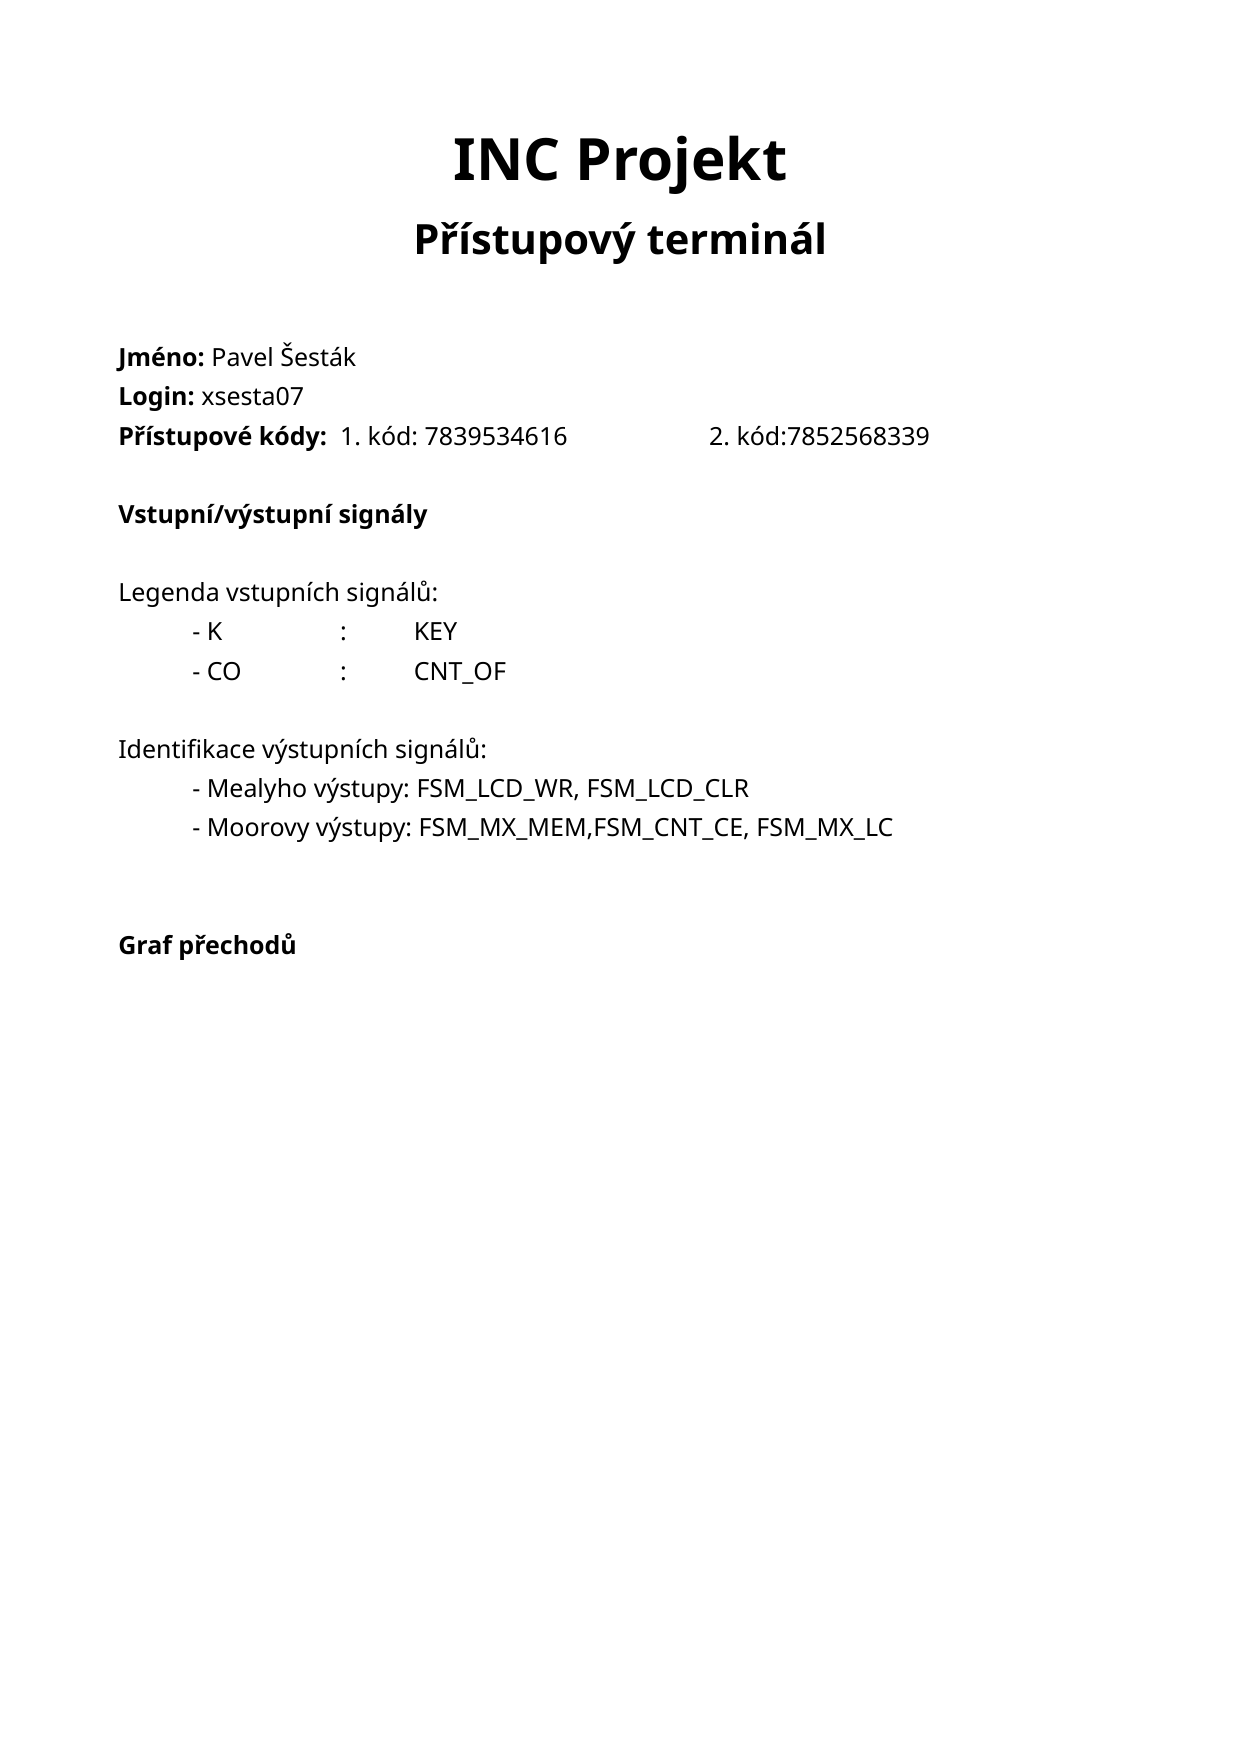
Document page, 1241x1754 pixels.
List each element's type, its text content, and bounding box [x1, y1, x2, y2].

text - Mealyho výstupy: FSM_LCD_WR, FSM_LCD_CLR [118, 771, 1122, 805]
text INC Projekt [118, 118, 1122, 198]
text Vstupní/výstupní signály [118, 497, 1122, 531]
text - K : KEY [118, 614, 1122, 648]
text Jméno: Pavel Šesták [118, 340, 1122, 374]
text - CO : CNT_OF [118, 653, 1122, 687]
text - Moorovy výstupy: FSM_MX_MEM,FSM_CNT_CE, FSM_MX_LC [118, 810, 1122, 844]
text Přístupové kódy: 1. kód: 7839534616 2. kód:7852568339 [118, 418, 1122, 452]
text Legenda vstupních signálů: [118, 575, 1122, 609]
text Login: xsesta07 [118, 379, 1122, 413]
text Identifikace výstupních signálů: [118, 732, 1122, 766]
text Graf přechodů [118, 927, 1122, 961]
text Přístupový terminál [118, 209, 1122, 266]
